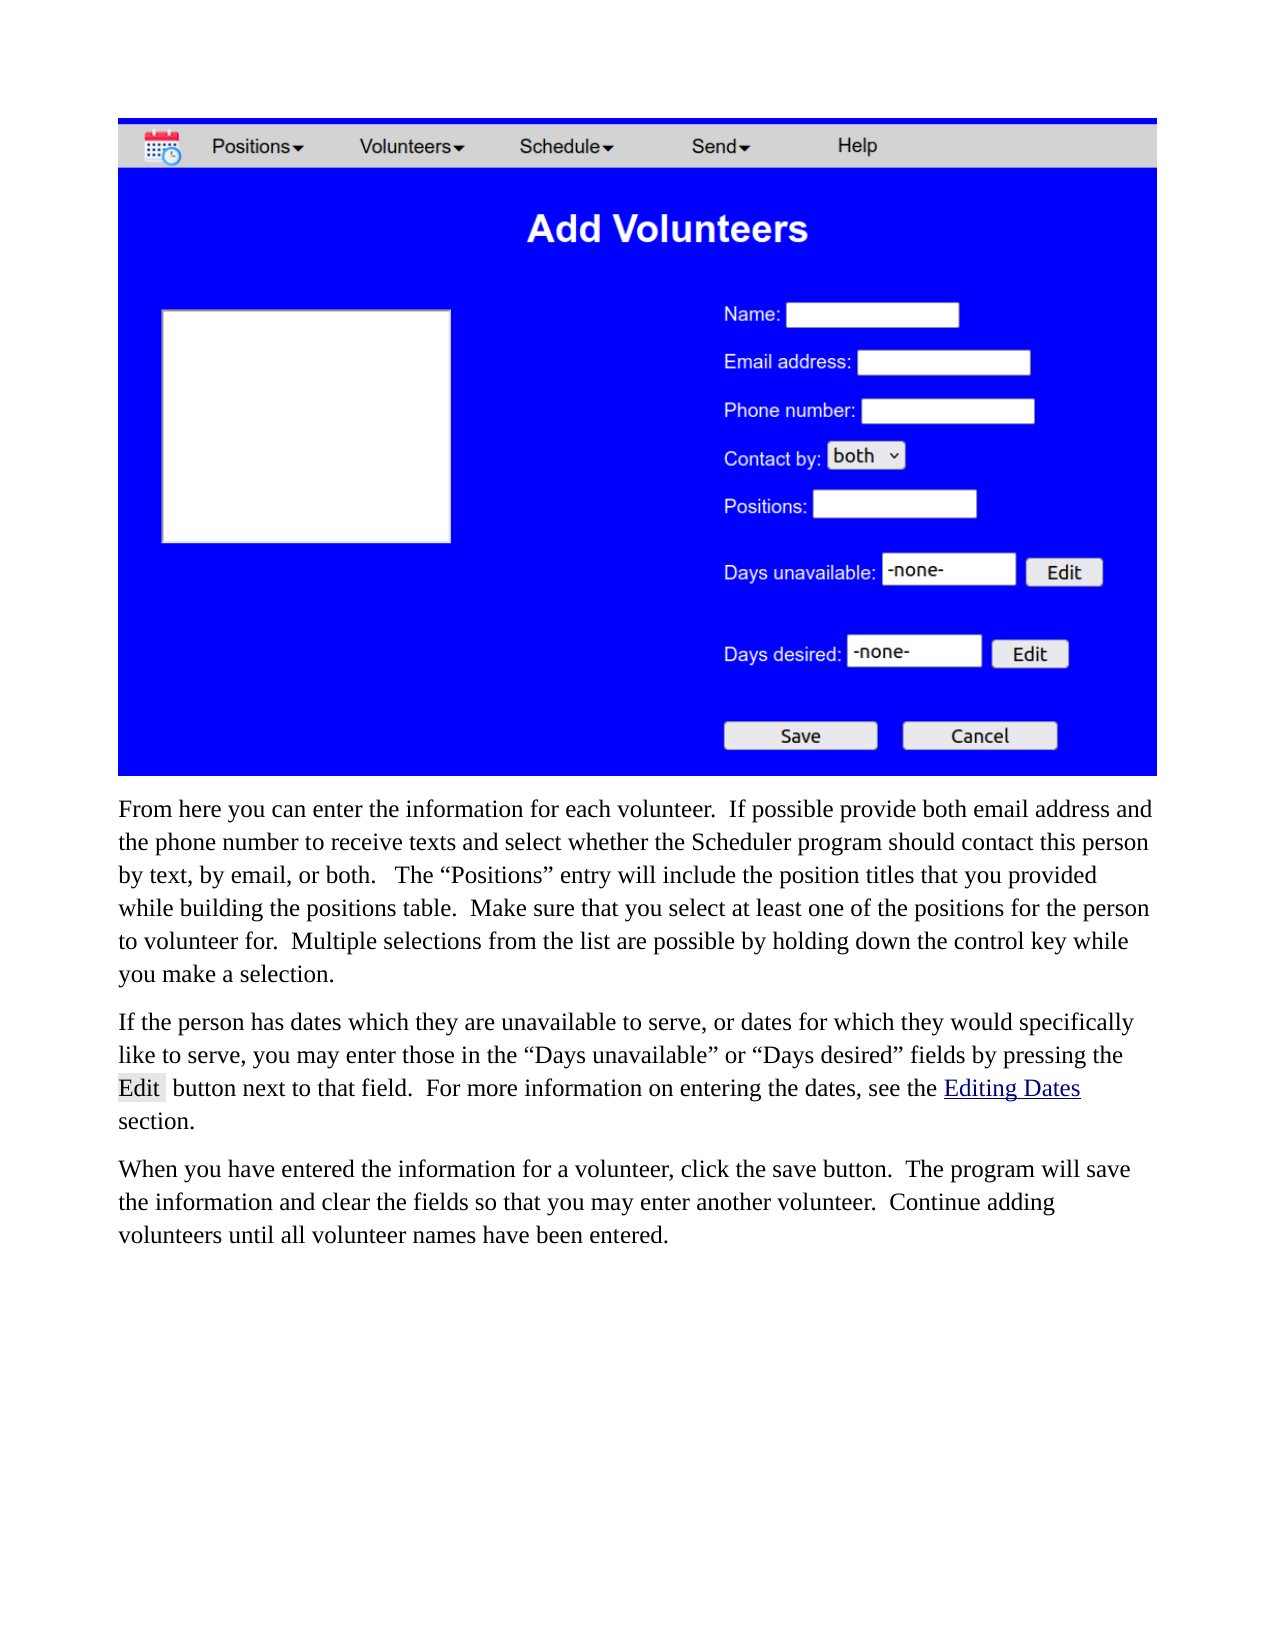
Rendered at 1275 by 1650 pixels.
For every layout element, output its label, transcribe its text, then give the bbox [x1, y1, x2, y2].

text If the person has dates which they are unavailable to serve, or dates for which they would specifically like to serve, you may enter those in the “Days unavailable” or “Days desired” fields by pressing the Edit button next to that field. For more information on entering the dates, see the Editing Dates section. [118, 1007, 1157, 1135]
picture [118, 118, 1157, 776]
text From here you can enter the information for each volunteer. If possible provide both email address and the phone number to receive texts and select whether the Scheduler program should contact this person by text, by email, or both. The “Positions” entry will include the position titles that you provided while building the positions table. Make sure that you select at least one of the positions for the person to volunteer for. Multiple selections from the list are possible by holding down the control key while you make a selection. [118, 794, 1157, 988]
text When you have entered the information for a volunteer, click the save button. The program will save the information and clear the fields so that you may enter another volunteer. Continue adding volunteers until all volunteer names have been entered. [118, 1154, 1157, 1248]
